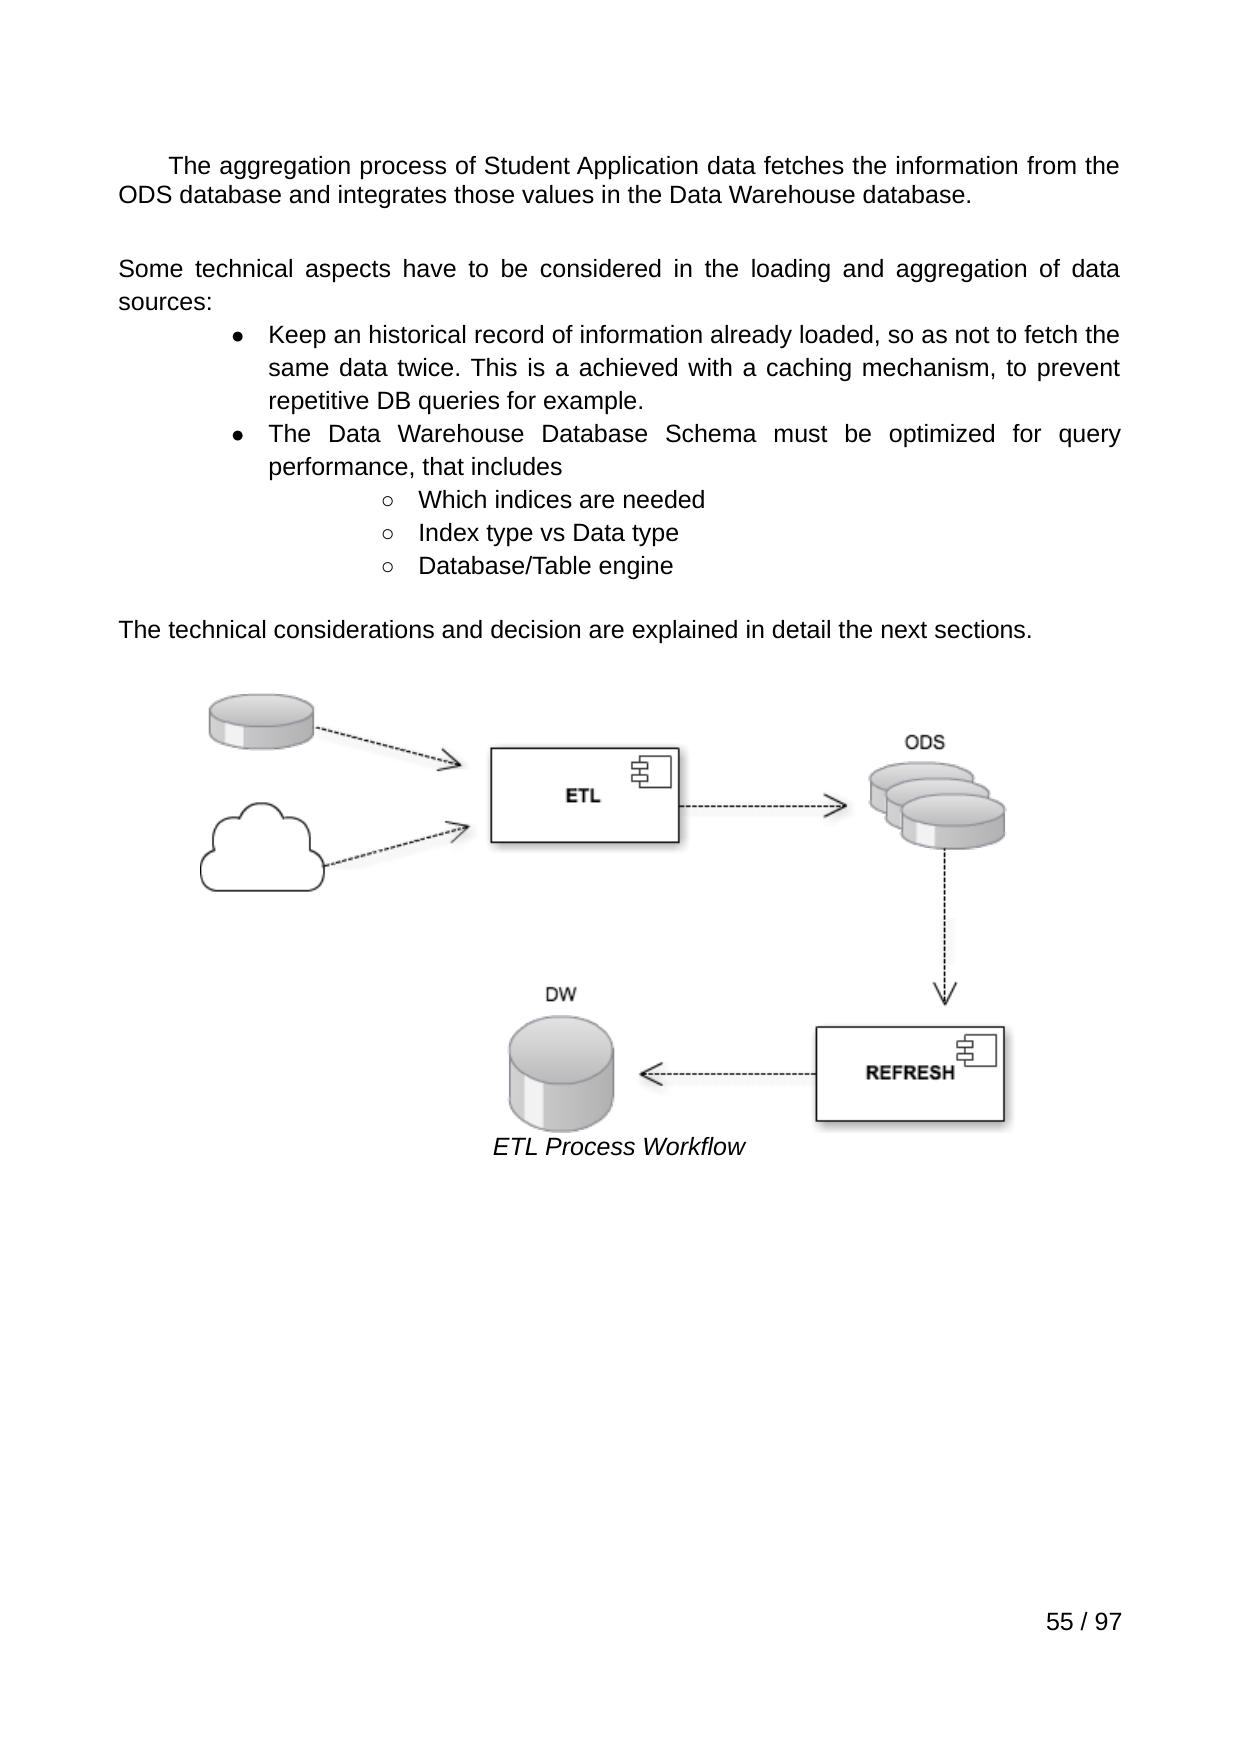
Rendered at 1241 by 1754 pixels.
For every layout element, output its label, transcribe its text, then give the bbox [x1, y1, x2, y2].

text Some technical aspects have to be considered in the loading and aggregation of data sources: [118, 254, 1122, 316]
list The Data Warehouse Database Schema must be optimized for query performance, that includes [231, 419, 1122, 481]
text The technical considerations and decision are explained in detail the next sections. [118, 614, 1122, 643]
text The aggregation process of Student Application data fetches the information from the ODS database and integrates those values in the Data Warehouse database. [118, 151, 1122, 209]
list Database/Table engine [381, 551, 1122, 580]
list Which indices are needed [381, 485, 1122, 514]
list Index type vs Data type [381, 518, 1122, 547]
picture [200, 693, 1041, 1133]
list Keep an historical record of information already loaded, so as not to fetch the same data twice. This is a achieved with a caching mechanism, to prevent repetitive DB queries for example. [231, 320, 1122, 415]
text ETL Process Workflow [200, 1133, 1040, 1161]
